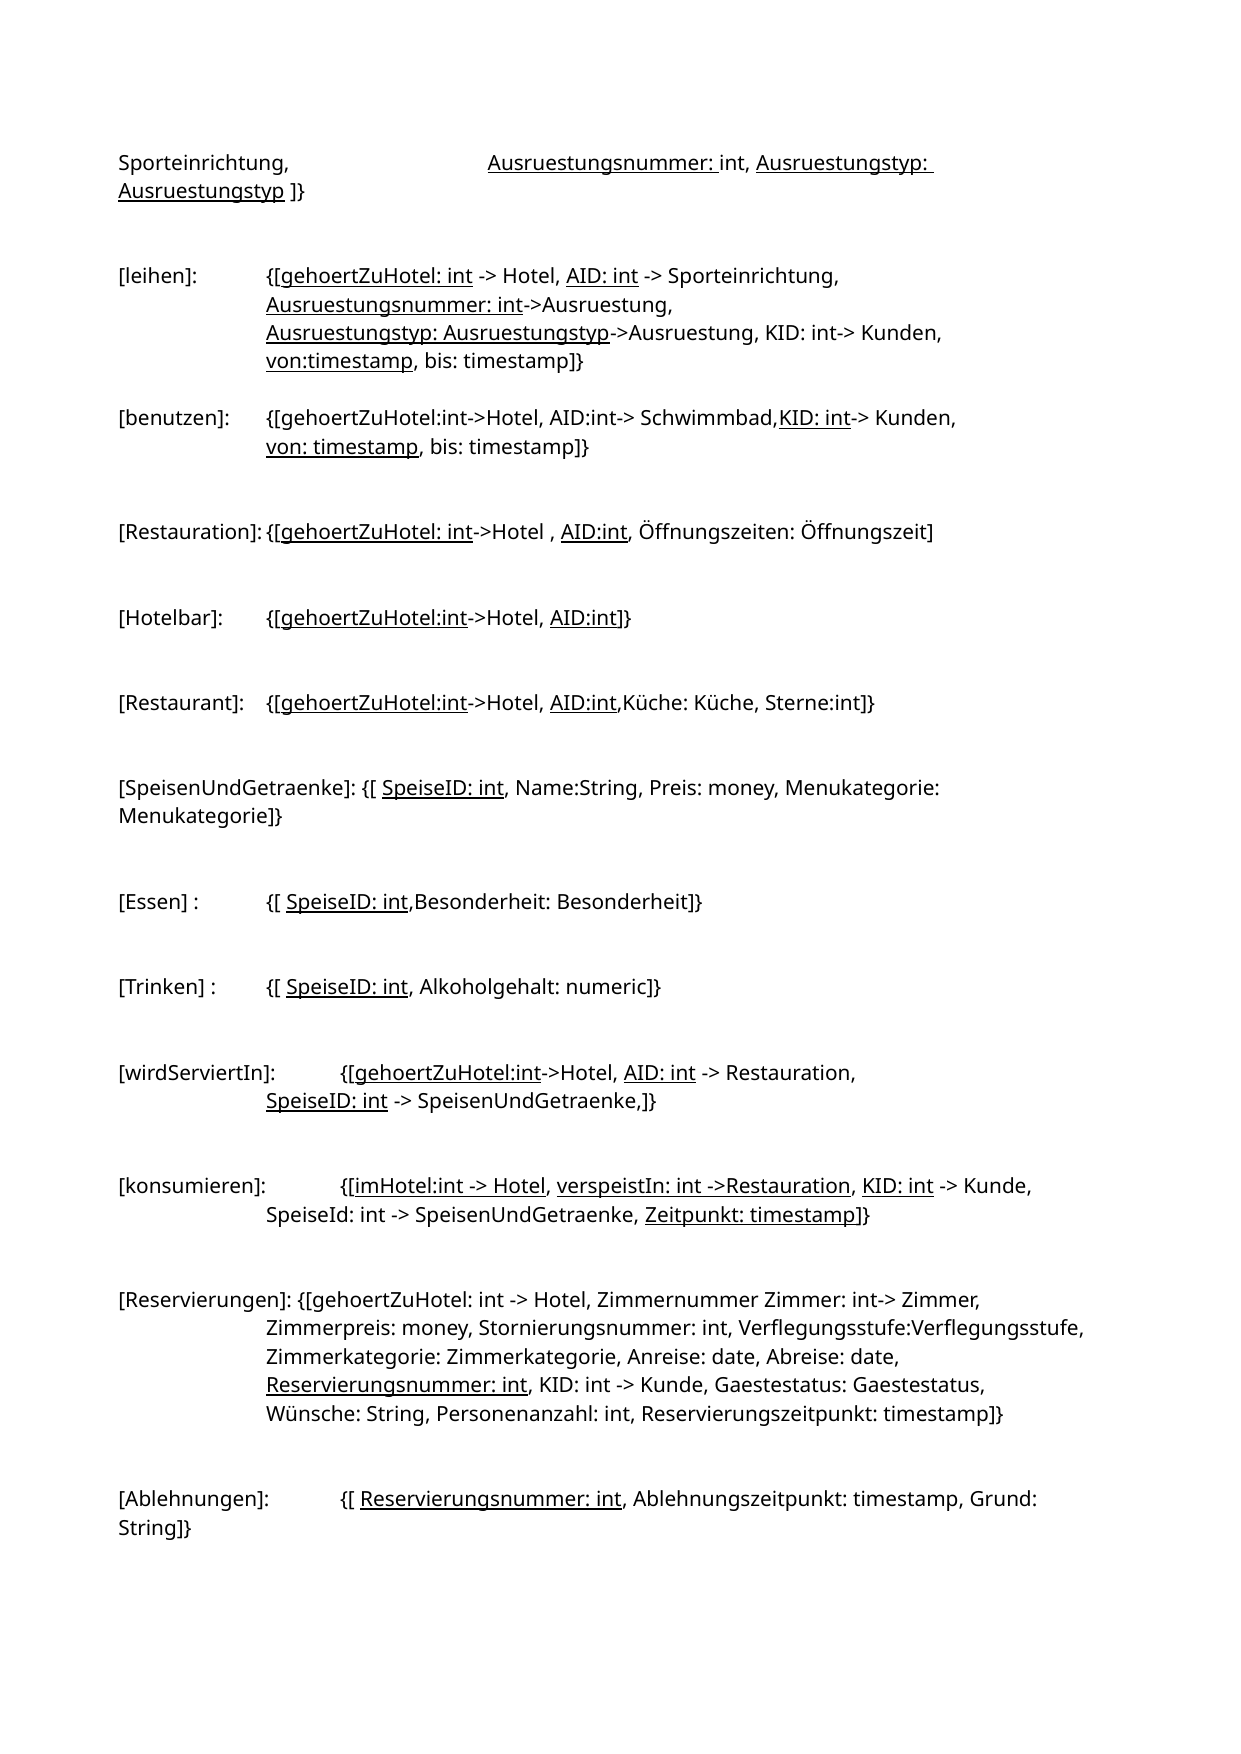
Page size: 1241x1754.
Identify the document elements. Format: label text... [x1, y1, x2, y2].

text [leihen]: {[gehoertZuHotel: int -> Hotel, AID: int -> Sporteinrichtung, Ausruestungsnummer: int->Ausruestung, Ausruestungstyp: Ausruestungstyp->Ausruestung, KID: int-> Kunden, von:timestamp, bis: timestamp]} [118, 261, 1093, 375]
text [wirdServiertIn]: {[gehoertZuHotel:int->Hotel, AID: int -> Restauration, SpeiseID: int -> SpeisenUndGetraenke,]} [118, 1058, 1093, 1114]
text [Essen] : {[ SpeiseID: int,Besonderheit: Besonderheit]} [118, 887, 1093, 915]
text [benutzen]: {[gehoertZuHotel:int->Hotel, AID:int-> Schwimmbad,KID: int-> Kunden, von: timestamp, bis: timestamp]} [118, 403, 1093, 460]
text [Trinken] : {[ SpeiseID: int, Alkoholgehalt: numeric]} [118, 972, 1093, 1001]
text [Ablehnungen]: {[ Reservierungsnummer: int, Ablehnungszeitpunkt: timestamp, Grund: String]} [118, 1484, 1093, 1541]
text Sporteinrichtung, Ausruestungsnummer: int, Ausruestungstyp: Ausruestungstyp ]} [118, 148, 1093, 204]
text [konsumieren]: {[imHotel:int -> Hotel, verspeistIn: int ->Restauration, KID: int -> Kunde, SpeiseId: int -> SpeisenUndGetraenke, Zeitpunkt: timestamp]} [118, 1171, 1093, 1228]
text [Restauration]: {[gehoertZuHotel: int->Hotel , AID:int, Öffnungszeiten: Öffnungszeit] [118, 517, 1093, 546]
text [Hotelbar]: {[gehoertZuHotel:int->Hotel, AID:int]} [118, 603, 1093, 631]
text [SpeisenUndGetraenke]: {[ SpeiseID: int, Name:String, Preis: money, Menukategorie: Menukategorie]} [118, 773, 1093, 830]
text [Restaurant]: {[gehoertZuHotel:int->Hotel, AID:int,Küche: Küche, Sterne:int]} [118, 688, 1093, 716]
text [Reservierungen]: {[gehoertZuHotel: int -> Hotel, Zimmernummer Zimmer: int-> Zimmer, Zimmerpreis: money, Stornierungsnummer: int, Verflegungsstufe:Verflegungsstufe, Zimmerkategorie: Zimmerkategorie, Anreise: date, Abreise: date, Reservierungsnummer: int, KID: int -> Kunde, Gaestestatus: Gaestestatus, Wünsche: String, Personenanzahl: int, Reservierungszeitpunkt: timestamp]} [118, 1285, 1093, 1427]
